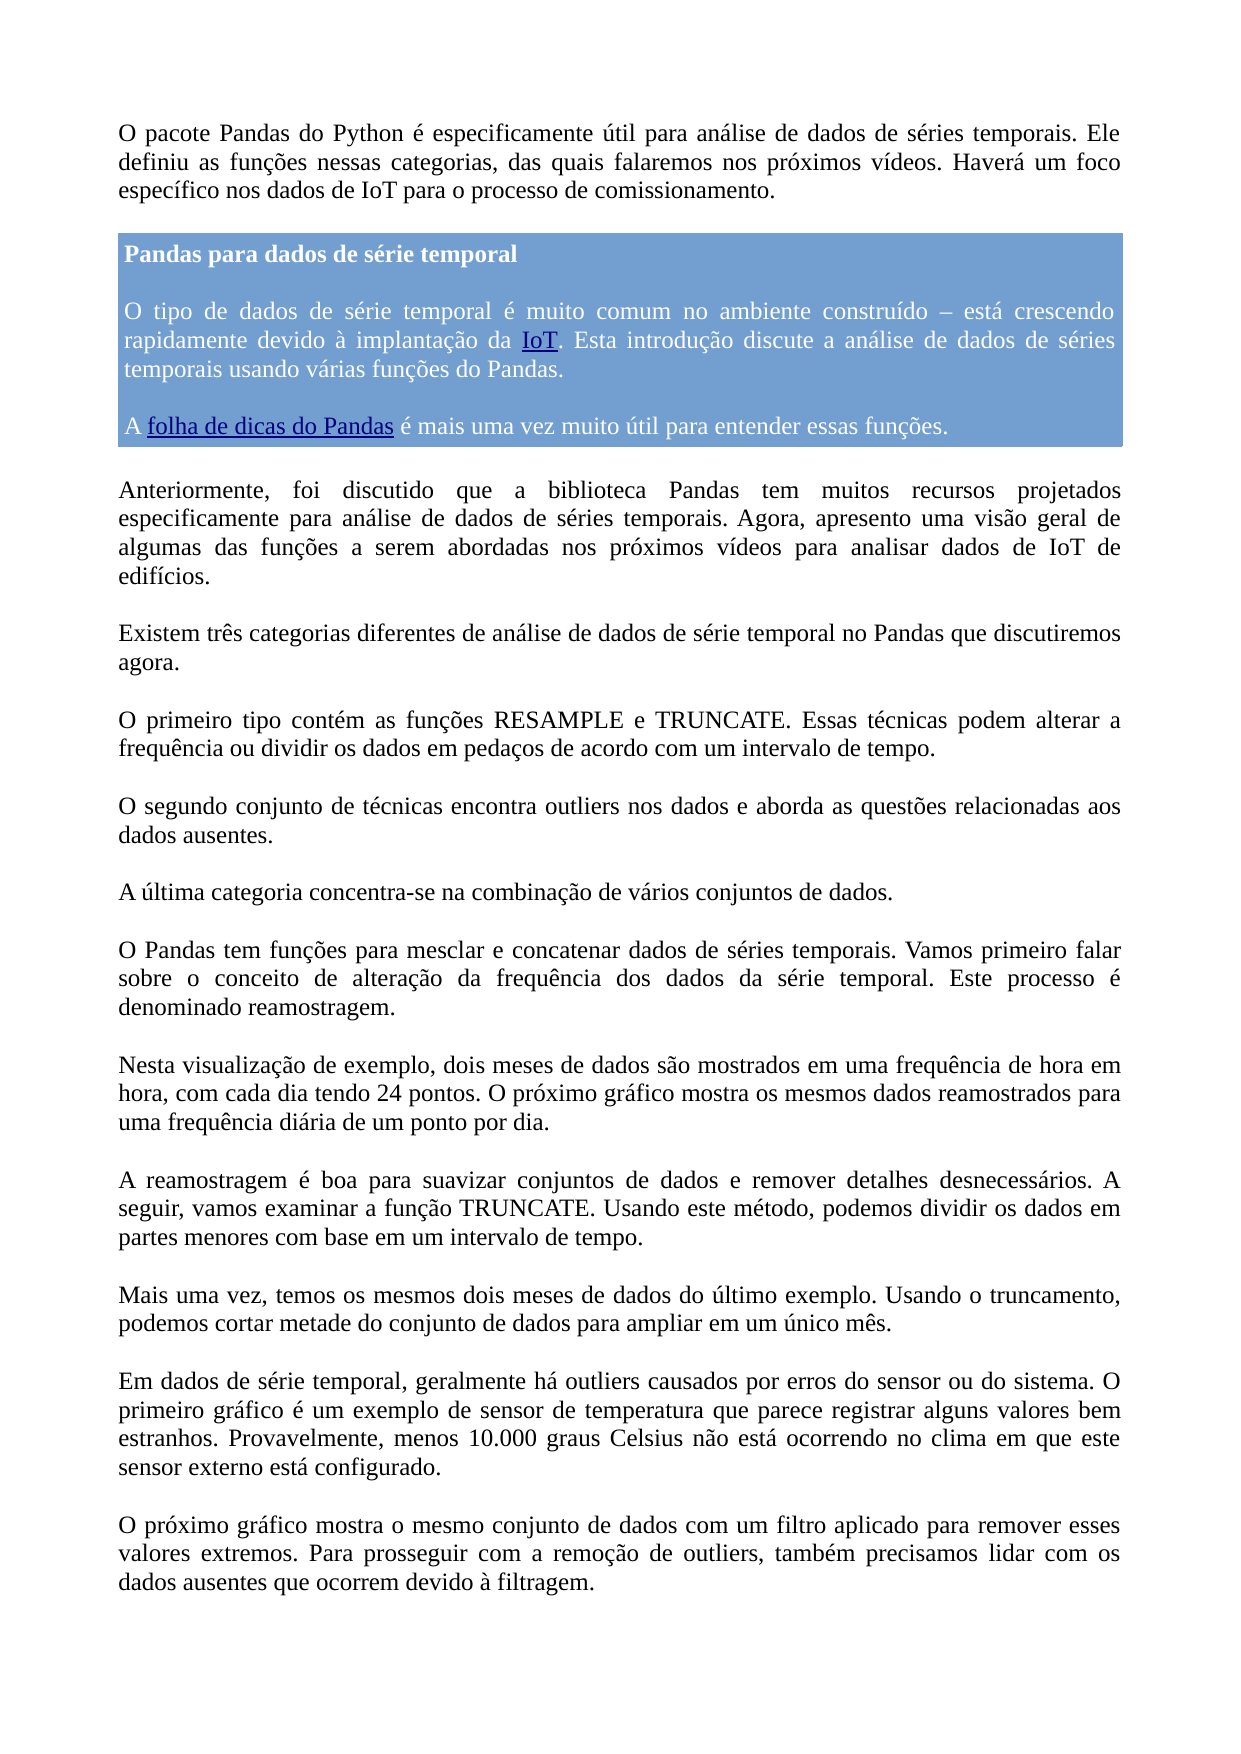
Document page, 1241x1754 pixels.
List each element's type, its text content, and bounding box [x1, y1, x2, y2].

text O pacote Pandas do Python é especificamente útil para análise de dados de séries temporais. Ele definiu as funções nessas categorias, das quais falaremos nos próximos vídeos. Haverá um foco específico nos dados de IoT para o processo de comissionamento. [118, 118, 1122, 204]
text A reamostragem é boa para suavizar conjuntos de dados e remover detalhes desnecessários. A seguir, vamos examinar a função TRUNCATE. Usando este método, podemos dividir os dados em partes menores com base em um intervalo de tempo. [118, 1165, 1122, 1251]
text O primeiro tipo contém as funções RESAMPLE e TRUNCATE. Essas técnicas podem alterar a frequência ou dividir os dados em pedaços de acordo com um intervalo de tempo. [118, 705, 1122, 762]
text Anteriormente, foi discutido que a biblioteca Pandas tem muitos recursos projetados especificamente para análise de dados de séries temporais. Agora, apresento uma visão geral de algumas das funções a serem abordadas nos próximos vídeos para analisar dados de IoT de edifícios. [118, 475, 1122, 590]
text O segundo conjunto de técnicas encontra outliers nos dados e aborda as questões relacionadas aos dados ausentes. [118, 791, 1122, 848]
text Em dados de série temporal, geralmente há outliers causados por erros do sensor ou do sistema. O primeiro gráfico é um exemplo de sensor de temperatura que parece registrar alguns valores bem estranhos. Provavelmente, menos 10.000 graus Celsius não está ocorrendo no clima em que este sensor externo está configurado. [118, 1366, 1122, 1481]
table_header Pandas para dados de série temporal O tipo de dados de série temporal é muito comum no ambiente construído – está crescendo rapidamente devido à implantação da IoT. Esta introdução discute a análise de dados de séries temporais usando várias funções do Pandas. A folha de dicas do Pandas é mais uma vez muito útil para entender essas funções. [119, 234, 1122, 446]
text O próximo gráfico mostra o mesmo conjunto de dados com um filtro aplicado para remover esses valores extremos. Para prosseguir com a remoção de outliers, também precisamos lidar com os dados ausentes que ocorrem devido à filtragem. [118, 1510, 1122, 1596]
text Nesta visualização de exemplo, dois meses de dados são mostrados em uma frequência de hora em hora, com cada dia tendo 24 pontos. O próximo gráfico mostra os mesmos dados reamostrados para uma frequência diária de um ponto por dia. [118, 1050, 1122, 1136]
text O Pandas tem funções para mesclar e concatenar dados de séries temporais. Vamos primeiro falar sobre o conceito de alteração da frequência dos dados da série temporal. Este processo é denominado reamostragem. [118, 935, 1122, 1021]
text Existem três categorias diferentes de análise de dados de série temporal no Pandas que discutiremos agora. [118, 618, 1122, 676]
text A última categoria concentra-se na combinação de vários conjuntos de dados. [118, 877, 1122, 906]
text Mais uma vez, temos os mesmos dois meses de dados do último exemplo. Usando o truncamento, podemos cortar metade do conjunto de dados para ampliar em um único mês. [118, 1280, 1122, 1337]
